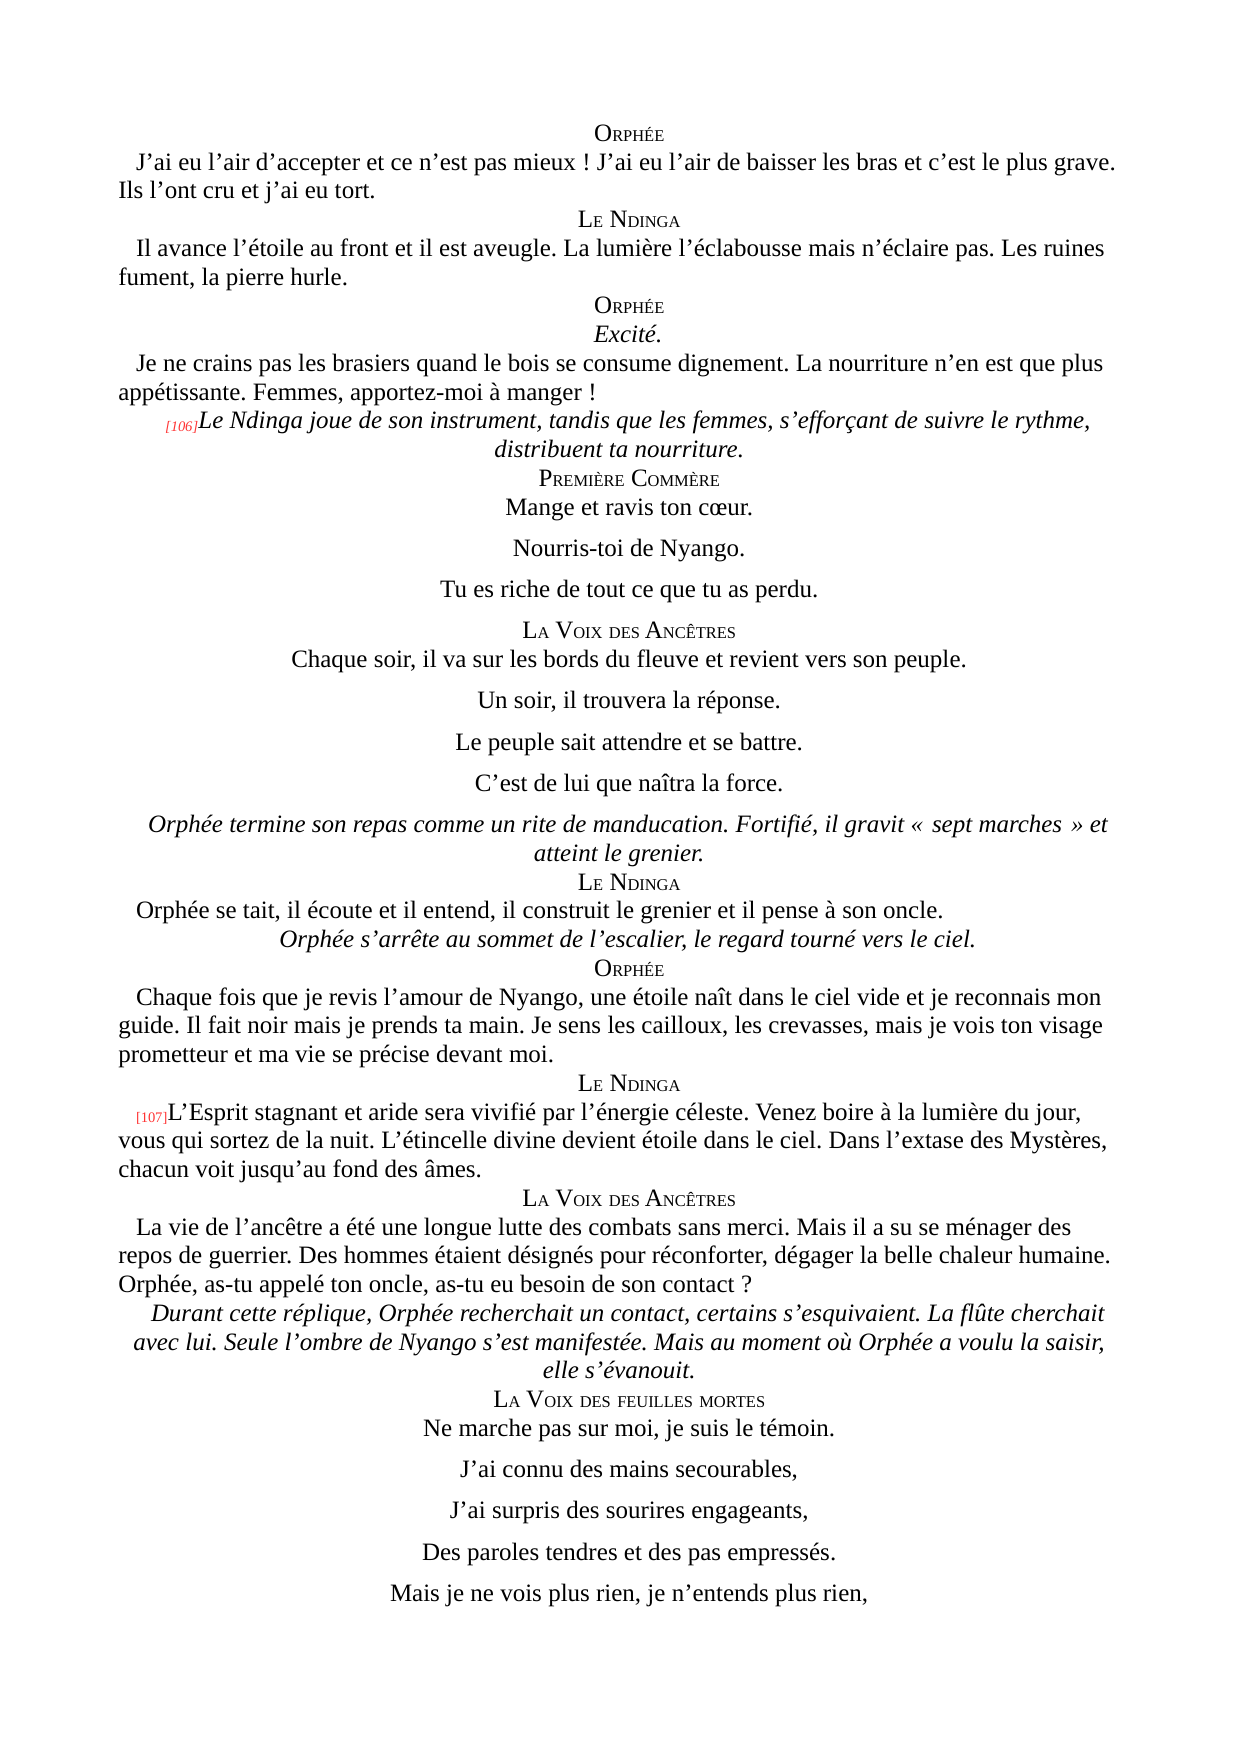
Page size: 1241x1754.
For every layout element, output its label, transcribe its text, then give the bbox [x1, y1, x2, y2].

text [106]Le Ndinga joue de son instrument, tandis que les femmes, s’efforçant de suivre le rythme, distribuent ta nourriture. [118, 406, 1122, 463]
text Mais je ne vois plus rien, je n’entends plus rien, [118, 1578, 1122, 1607]
text Le Ndinga [118, 1068, 1122, 1097]
text Première Commère [118, 463, 1122, 492]
text C’est de lui que naîtra la force. [118, 768, 1122, 797]
text Orphée termine son repas comme un rite de manducation. Fortifié, il gravit « sept marches » et atteint le grenier. [118, 809, 1122, 867]
text Excité. [118, 319, 1122, 348]
text J’ai connu des mains secourables, [118, 1454, 1122, 1483]
text J’ai surpris des sourires engageants, [118, 1496, 1122, 1524]
text Je ne crains pas les brasiers quand le bois se consume dignement. La nourriture n’en est que plus appétissante. Femmes, apportez-moi à manger ! [118, 348, 1122, 406]
text Le Ndinga [118, 204, 1122, 233]
text Tu es riche de tout ce que tu as perdu. [118, 574, 1122, 603]
text Le peuple sait attendre et se battre. [118, 727, 1122, 756]
text Des paroles tendres et des pas empressés. [118, 1537, 1122, 1566]
text Un soir, il trouvera la réponse. [118, 686, 1122, 714]
text Orphée [118, 118, 1122, 147]
text Nourris-toi de Nyango. [118, 533, 1122, 562]
text Chaque soir, il va sur les bords du fleuve et revient vers son peuple. [118, 644, 1122, 673]
text J’ai eu l’air d’accepter et ce n’est pas mieux ! J’ai eu l’air de baisser les bras et c’est le plus grave. Ils l’ont cru et j’ai eu tort. [118, 147, 1122, 204]
text Il avance l’étoile au front et il est aveugle. La lumière l’éclabousse mais n’éclaire pas. Les ruines fument, la pierre hurle. [118, 233, 1122, 291]
text Orphée [118, 291, 1122, 319]
text La Voix des Ancêtres [118, 1183, 1122, 1212]
text Durant cette réplique, Orphée recherchait un contact, certains s’esquivaient. La flûte cherchait avec lui. Seule l’ombre de Nyango s’est manifestée. Mais au moment où Orphée a voulu la saisir, elle s’évanouit. [118, 1298, 1122, 1384]
text Orphée [118, 953, 1122, 982]
text Le Ndinga [118, 867, 1122, 896]
text Mange et ravis ton cœur. [118, 492, 1122, 521]
text Chaque fois que je revis l’amour de Nyango, une étoile naît dans le ciel vide et je reconnais mon guide. Il fait noir mais je prends ta main. Je sens les cailloux, les crevasses, mais je vois ton visage prometteur et ma vie se précise devant moi. [118, 982, 1122, 1068]
text La Voix des Ancêtres [118, 616, 1122, 644]
text [107]L’Esprit stagnant et aride sera vivifié par l’énergie céleste. Venez boire à la lumière du jour, vous qui sortez de la nuit. L’étincelle divine devient étoile dans le ciel. Dans l’extase des Mystères, chacun voit jusqu’au fond des âmes. [118, 1097, 1122, 1183]
text Ne marche pas sur moi, je suis le témoin. [118, 1413, 1122, 1442]
text La Voix des feuilles mortes [118, 1384, 1122, 1413]
text Orphée s’arrête au sommet de l’escalier, le regard tourné vers le ciel. [118, 924, 1122, 953]
text Orphée se tait, il écoute et il entend, il construit le grenier et il pense à son oncle. [118, 896, 1122, 924]
text La vie de l’ancêtre a été une longue lutte des combats sans merci. Mais il a su se ménager des repos de guerrier. Des hommes étaient désignés pour réconforter, dégager la belle chaleur humaine. Orphée, as-tu appelé ton oncle, as-tu eu besoin de son contact ? [118, 1212, 1122, 1298]
